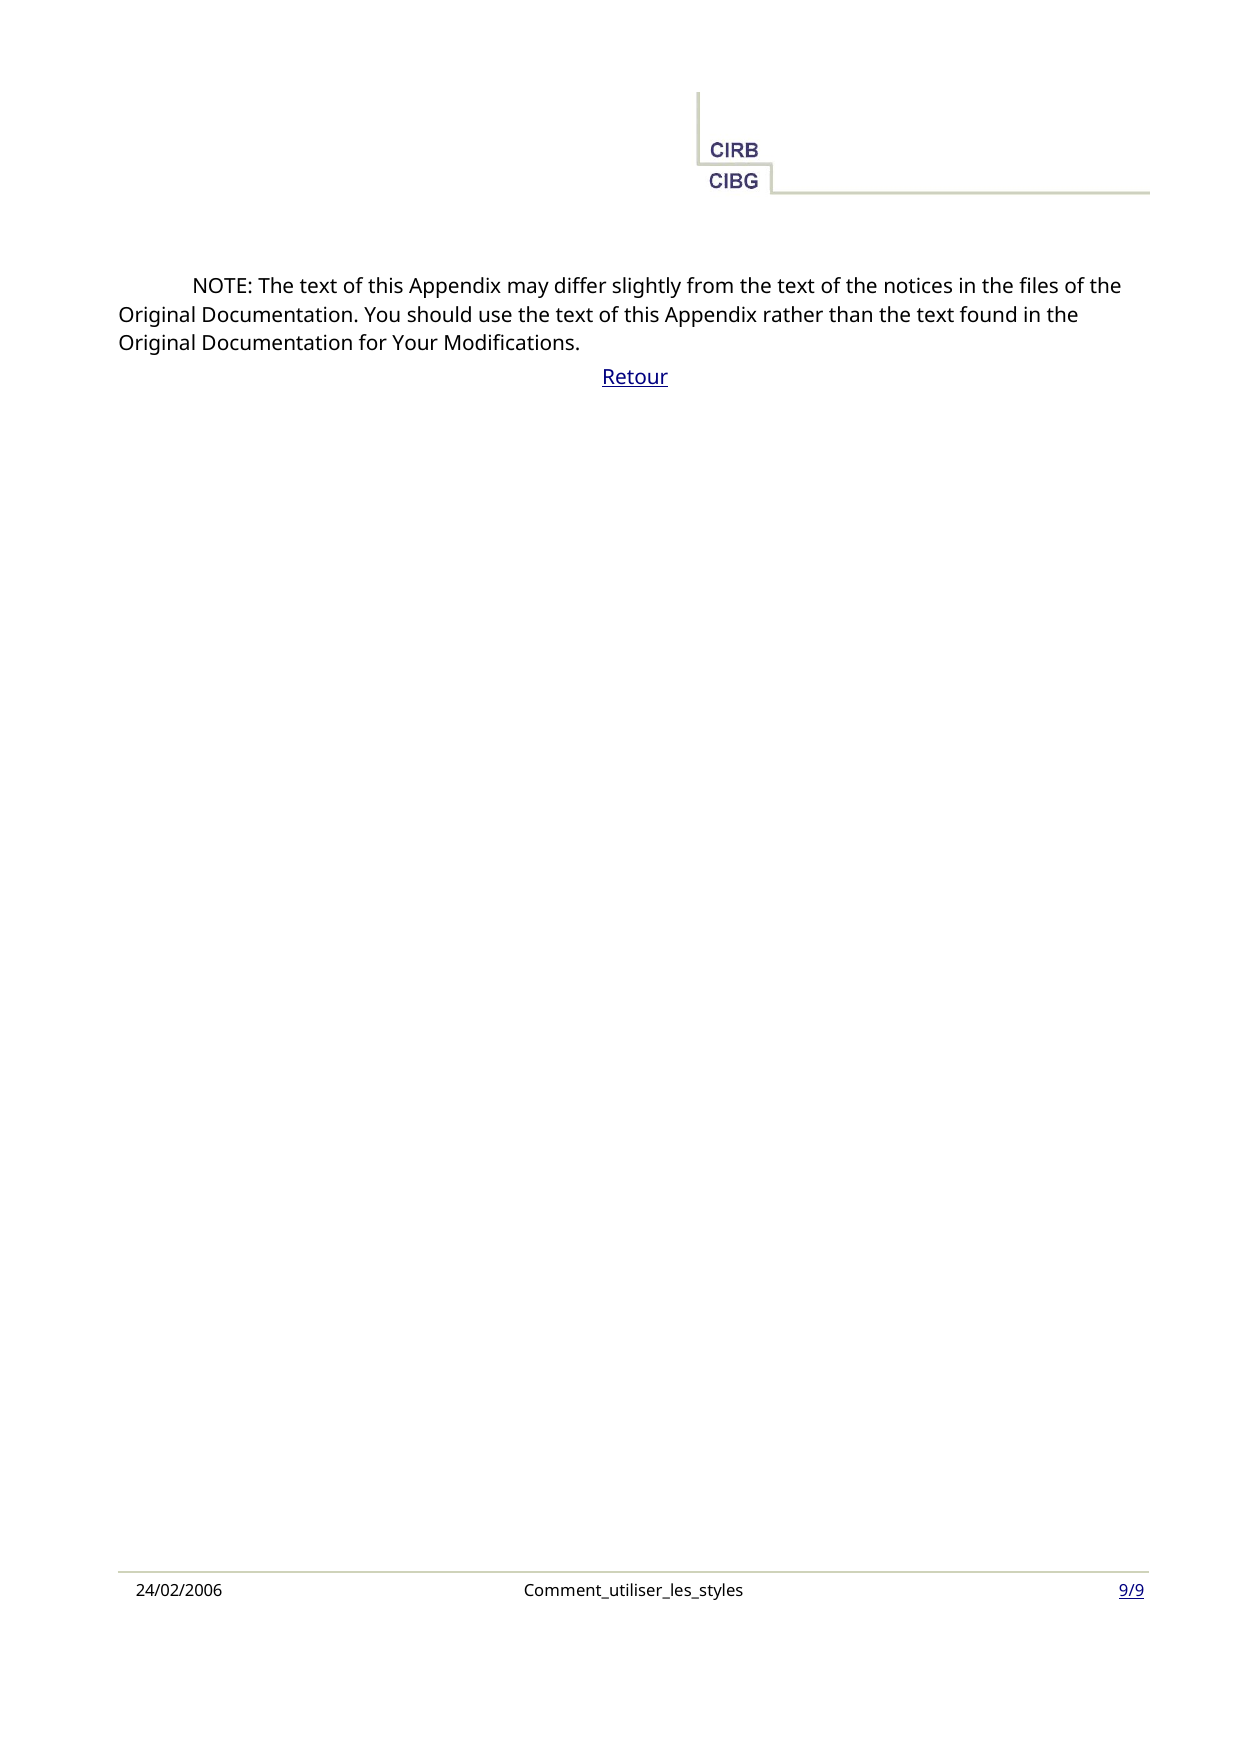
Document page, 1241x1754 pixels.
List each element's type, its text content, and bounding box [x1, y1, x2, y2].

text NOTE: The text of this Appendix may differ slightly from the text of the notices in the files of the Original Documentation. You should use the text of this Appendix rather than the text found in the Original Documentation for Your Modifications. [118, 271, 1152, 356]
picture [609, 92, 1150, 214]
table_header Retour [118, 356, 1152, 396]
